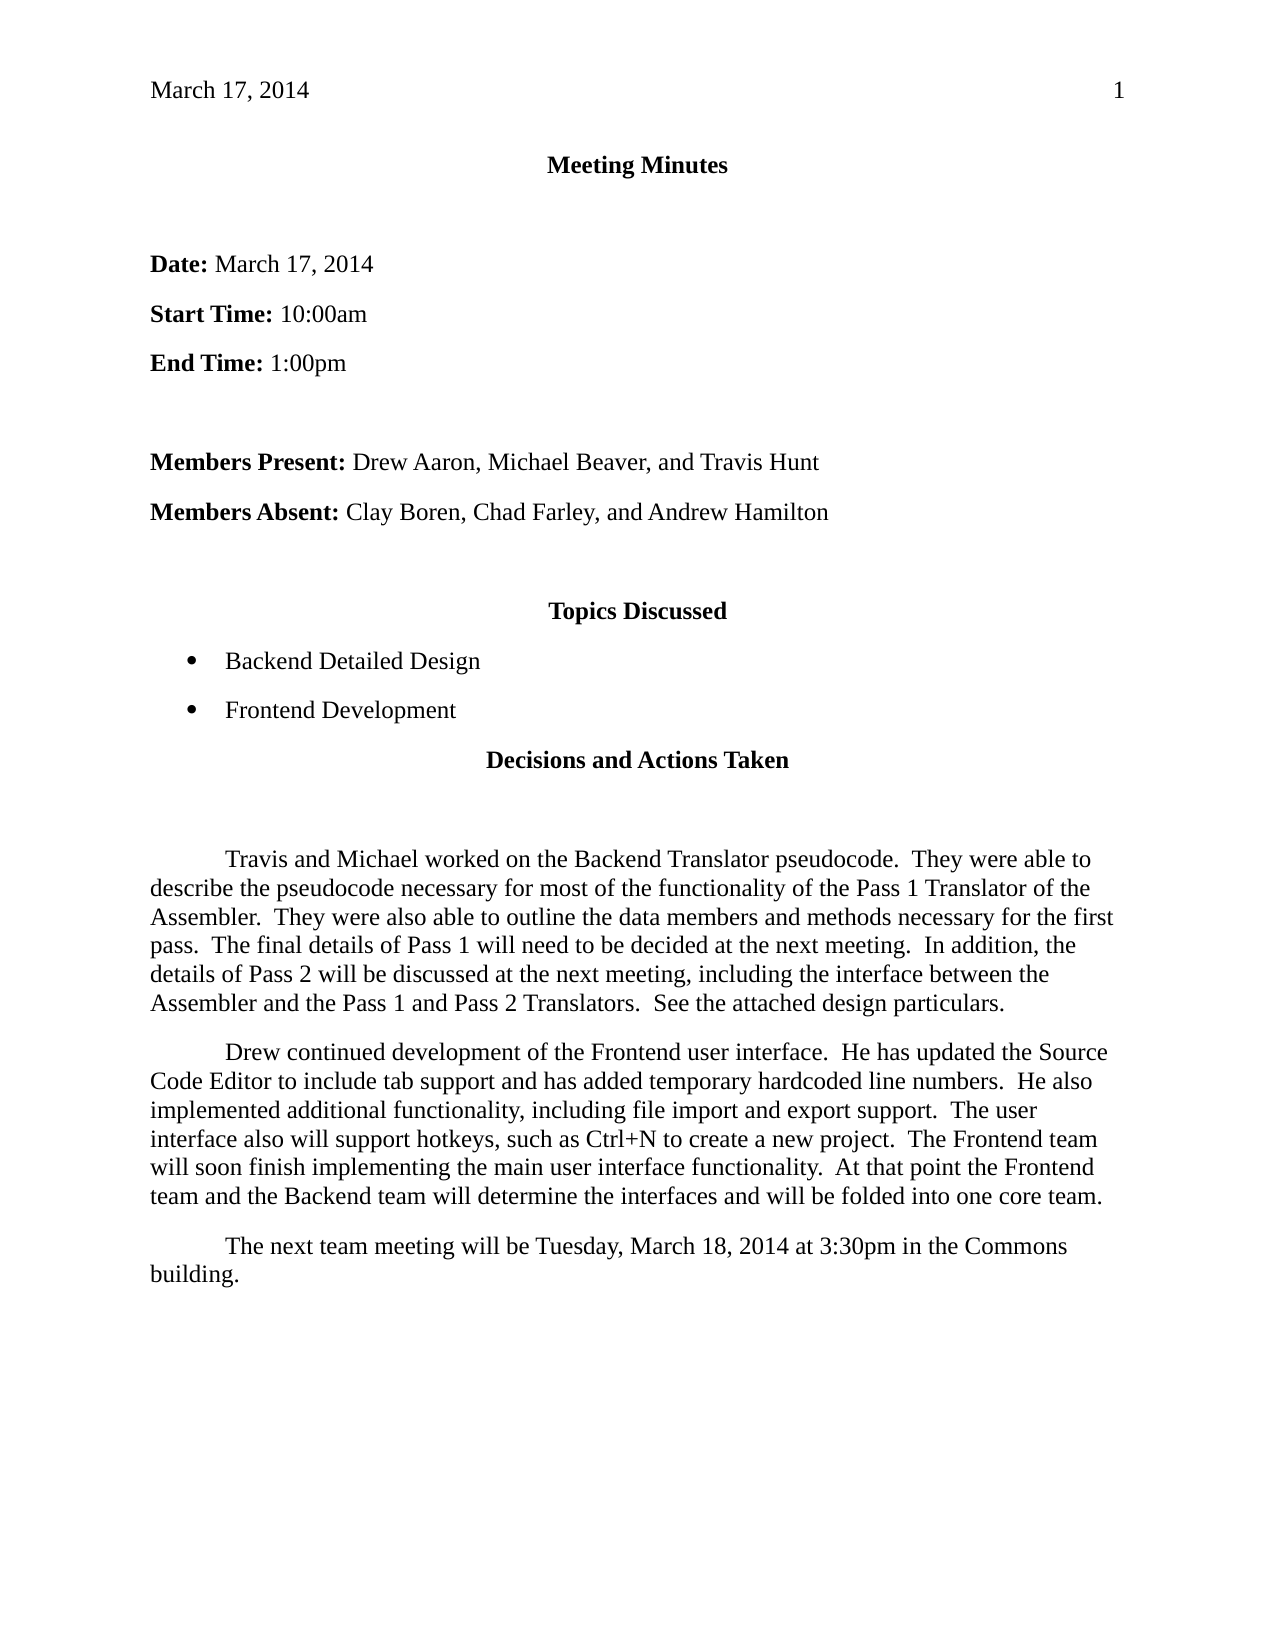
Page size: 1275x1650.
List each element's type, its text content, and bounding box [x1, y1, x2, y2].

text The next team meeting will be Tuesday, March 18, 2014 at 3:30pm in the Commons building. [150, 1231, 1125, 1288]
text Members Present: Drew Aaron, Michael Beaver, and Travis Hunt [150, 447, 1125, 476]
list Backend Detailed Design [187, 646, 1125, 674]
text Meeting Minutes [150, 150, 1125, 179]
text Topics Discussed [150, 596, 1125, 625]
text Decisions and Actions Taken [150, 745, 1125, 774]
text Drew continued development of the Frontend user interface. He has updated the Source Code Editor to include tab support and has added temporary hardcoded line numbers. He also implemented additional functionality, including file import and export support. The user interface also will support hotkeys, such as Ctrl+N to create a new project. The Frontend team will soon finish implementing the main user interface functionality. At that point the Frontend team and the Backend team will determine the interfaces and will be folded into one core team. [150, 1037, 1125, 1210]
text Start Time: 10:00am [150, 299, 1125, 327]
text Members Absent: Clay Boren, Chad Farley, and Andrew Hamilton [150, 497, 1125, 526]
text End Time: 1:00pm [150, 348, 1125, 377]
list Frontend Development [187, 695, 1125, 724]
text Date: March 17, 2014 [150, 249, 1125, 278]
text Travis and Michael worked on the Backend Translator pseudocode. They were able to describe the pseudocode necessary for most of the functionality of the Pass 1 Translator of the Assembler. They were also able to outline the data members and methods necessary for the first pass. The final details of Pass 1 will need to be decided at the next meeting. In addition, the details of Pass 2 will be discussed at the next meeting, including the interface between the Assembler and the Pass 1 and Pass 2 Translators. See the attached design particulars. [150, 844, 1125, 1017]
